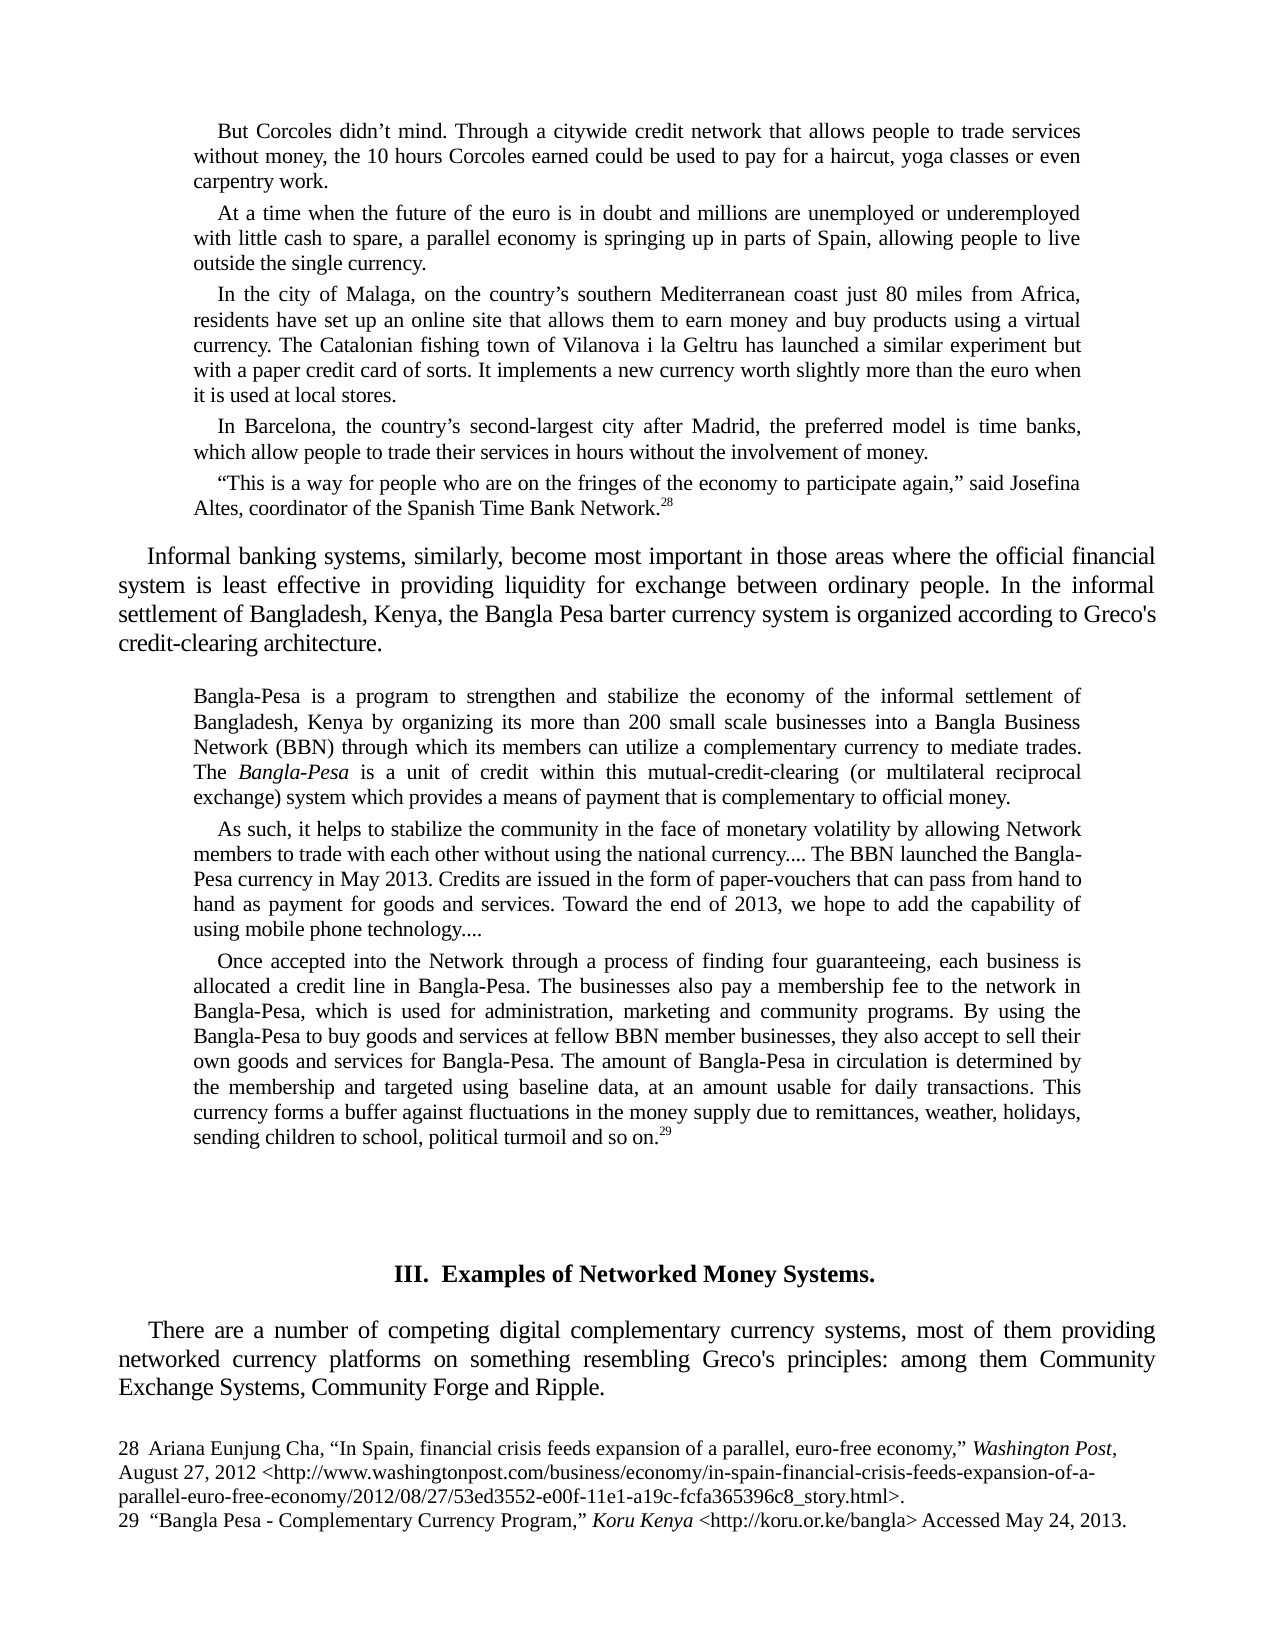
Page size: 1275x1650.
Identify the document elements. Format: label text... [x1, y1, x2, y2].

title III. Examples of Networked Money Systems. [118, 1259, 1157, 1288]
text But Corcoles didn’t mind. Through a citywide credit network that allows people to trade services without money, the 10 hours Corcoles earned could be used to pay for a haircut, yoga classes or even carpentry work. [193, 118, 1082, 194]
text In Barcelona, the country’s second-largest city after Madrid, the preferred model is time banks, which allow people to trade their services in hours without the involvement of money. [193, 413, 1082, 464]
text At a time when the future of the euro is in doubt and millions are unemployed or underemployed with little cash to spare, a parallel economy is springing up in parts of Spain, allowing people to live outside the single currency. [193, 200, 1082, 275]
text “Bangla Pesa - Complementary Currency Program,” Koru Kenya <http://koru.or.ke/bangla> Accessed May 24, 2013. [118, 1508, 1157, 1532]
text There are a number of competing digital complementary currency systems, most of them providing networked currency platforms on something resembling Greco's principles: among them Community Exchange Systems, Community Forge and Ripple. [118, 1315, 1157, 1401]
text Bangla-Pesa is a program to strengthen and stabilize the economy of the informal settlement of Bangladesh, Kenya by organizing its more than 200 small scale businesses into a Bangla Business Network (BBN) through which its members can utilize a complementary currency to mediate trades. The Bangla-Pesa is a unit of credit within this mutual-credit-clearing (or multilateral reciprocal exchange) system which provides a means of payment that is complementary to official money. [193, 683, 1082, 809]
text As such, it helps to stabilize the community in the face of monetary volatility by allowing Network members to trade with each other without using the national currency.... The BBN launched the Bangla-Pesa currency in May 2013. Credits are issued in the form of paper-vouchers that can pass from hand to hand as payment for goods and services. Toward the end of 2013, we hope to add the capability of using mobile phone technology.... [193, 816, 1082, 942]
text Informal banking systems, similarly, become most important in those areas where the official financial system is least effective in providing liquidity for exchange between ordinary people. In the informal settlement of Bangladesh, Kenya, the Bangla Pesa barter currency system is organized according to Greco's credit-clearing architecture. [118, 541, 1157, 656]
text “This is a way for people who are on the fringes of the economy to participate again,” said Josefina Altes, coordinator of the Spanish Time Bank Network. [193, 470, 1082, 520]
text Once accepted into the Network through a process of finding four guaranteeing, each business is allocated a credit line in Bangla-Pesa. The businesses also pay a membership fee to the network in Bangla-Pesa, which is used for administration, marketing and community programs. By using the Bangla-Pesa to buy goods and services at fellow BBN member businesses, they also accept to sell their own goods and services for Bangla-Pesa. The amount of Bangla-Pesa in circulation is determined by the membership and targeted using baseline data, at an amount usable for daily transactions. This currency forms a buffer against fluctuations in the money supply due to remittances, weather, holidays, sending children to school, political turmoil and so on. [193, 948, 1082, 1149]
text Ariana Eunjung Cha, “In Spain, financial crisis feeds expansion of a parallel, euro-free economy,” Washington Post, August 27, 2012 <http://www.washingtonpost.com/business/economy/in-spain-financial-crisis-feeds-expansion-of-a-parallel-euro-free-economy/2012/08/27/53ed3552-e00f-11e1-a19c-fcfa365396c8_story.html>. [118, 1436, 1157, 1508]
text In the city of Malaga, on the country’s southern Mediterranean coast just 80 miles from Africa, residents have set up an online site that allows them to earn money and buy products using a virtual currency. The Catalonian fishing town of Vilanova i la Geltru has launched a similar experiment but with a paper credit card of sorts. It implements a new currency worth slightly more than the euro when it is used at local stores. [193, 281, 1082, 407]
